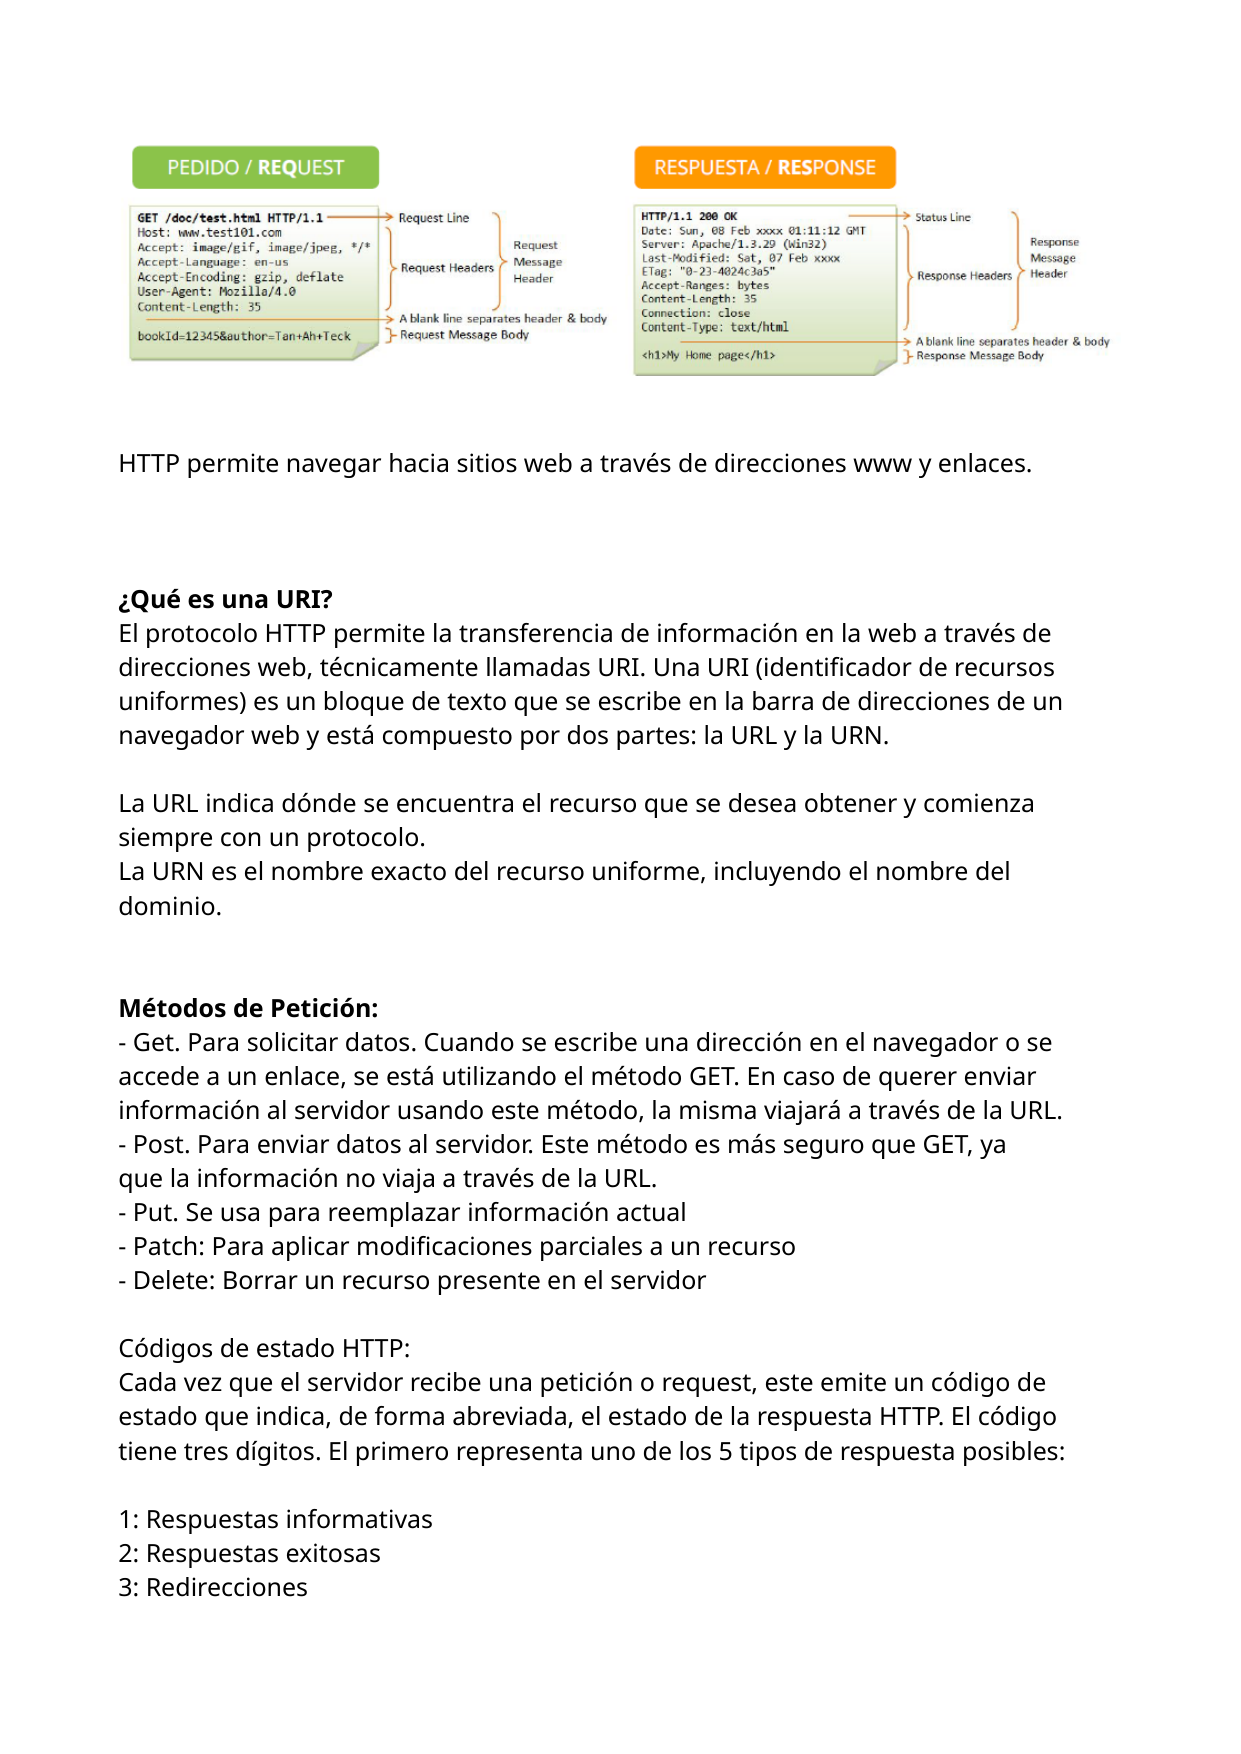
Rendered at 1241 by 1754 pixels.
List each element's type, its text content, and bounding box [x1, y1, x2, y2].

text La URL indica dónde se encuentra el recurso que se desea obtener y comienza siempre con un protocolo. [118, 786, 1122, 854]
text HTTP permite navegar hacia sitios web a través de direcciones www y enlaces. [118, 445, 1122, 479]
text 1: Respuestas informativas [118, 1501, 1122, 1535]
text Códigos de estado HTTP: [118, 1331, 1122, 1365]
text Cada vez que el servidor recibe una petición o request, este emite un código de estado que indica, de forma abreviada, el estado de la respuesta HTTP. El código tiene tres dígitos. El primero representa uno de los 5 tipos de respuesta posibles: [118, 1365, 1122, 1467]
text 2: Respuestas exitosas [118, 1535, 1122, 1569]
text - Delete: Borrar un recurso presente en el servidor [118, 1263, 1122, 1297]
text ¿Qué es una URI? [118, 582, 1122, 616]
text - Get. Para solicitar datos. Cuando se escribe una dirección en el navegador o se accede a un enlace, se está utilizando el método GET. En caso de querer enviar información al servidor usando este método, la misma viajará a través de la URL. [118, 1024, 1122, 1127]
text Métodos de Petición: [118, 990, 1122, 1024]
text 3: Redirecciones [118, 1569, 1122, 1603]
text La URN es el nombre exacto del recurso uniforme, incluyendo el nombre del dominio. [118, 854, 1122, 922]
text - Patch: Para aplicar modificaciones parciales a un recurso [118, 1229, 1122, 1263]
text - Put. Se usa para reemplazar información actual [118, 1195, 1122, 1229]
text que la información no viaja a través de la URL. [118, 1161, 1122, 1195]
text - Post. Para enviar datos al servidor. Este método es más seguro que GET, ya [118, 1127, 1122, 1161]
picture [118, 141, 1123, 376]
text El protocolo HTTP permite la transferencia de información en la web a través de direcciones web, técnicamente llamadas URI. Una URI (identificador de recursos uniformes) es un bloque de texto que se escribe en la barra de direcciones de un navegador web y está compuesto por dos partes: la URL y la URN. [118, 616, 1122, 752]
